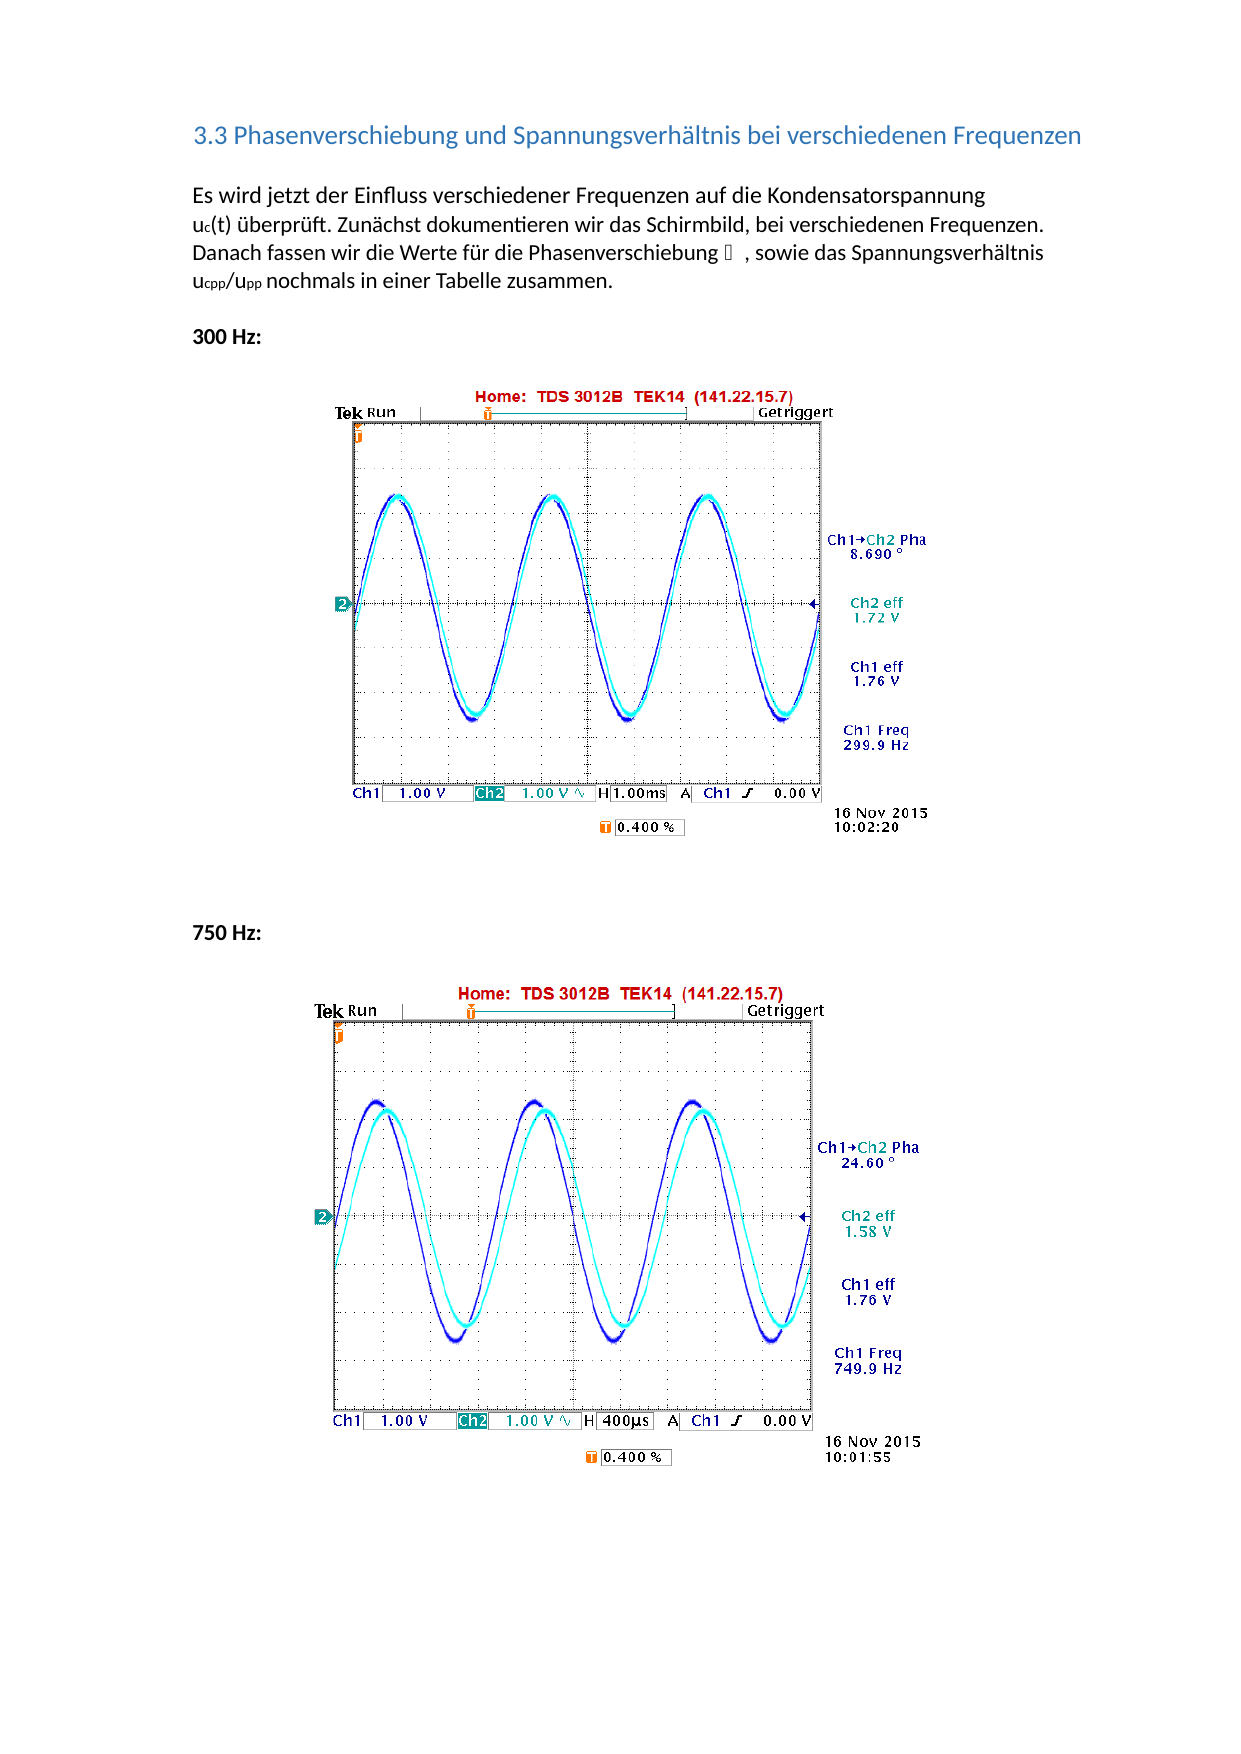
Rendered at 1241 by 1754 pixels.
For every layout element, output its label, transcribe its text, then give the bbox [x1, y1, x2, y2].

text ucpp/upp nochmals in einer Tabelle zusammen. [118, 266, 1122, 294]
text Es wird jetzt der Einfluss verschiedener Frequenzen auf die Kondensatorspannung [118, 180, 1122, 210]
picture [297, 973, 944, 1486]
subtitle 3.3 Phasenverschiebung und Spannungsverhältnis bei verschiedenen Frequenzen [193, 118, 1122, 151]
text 300 Hz: [118, 322, 1122, 350]
picture [309, 374, 947, 862]
text 750 Hz: [118, 918, 1122, 946]
text uc(t) überprüft. Zunächst dokumentieren wir das Schirmbild, bei verschiedenen Frequenzen. [118, 210, 1122, 238]
text Danach fassen wir die Werte für die Phasenverschiebung  , sowie das Spannungsverhältnis [118, 238, 1122, 266]
